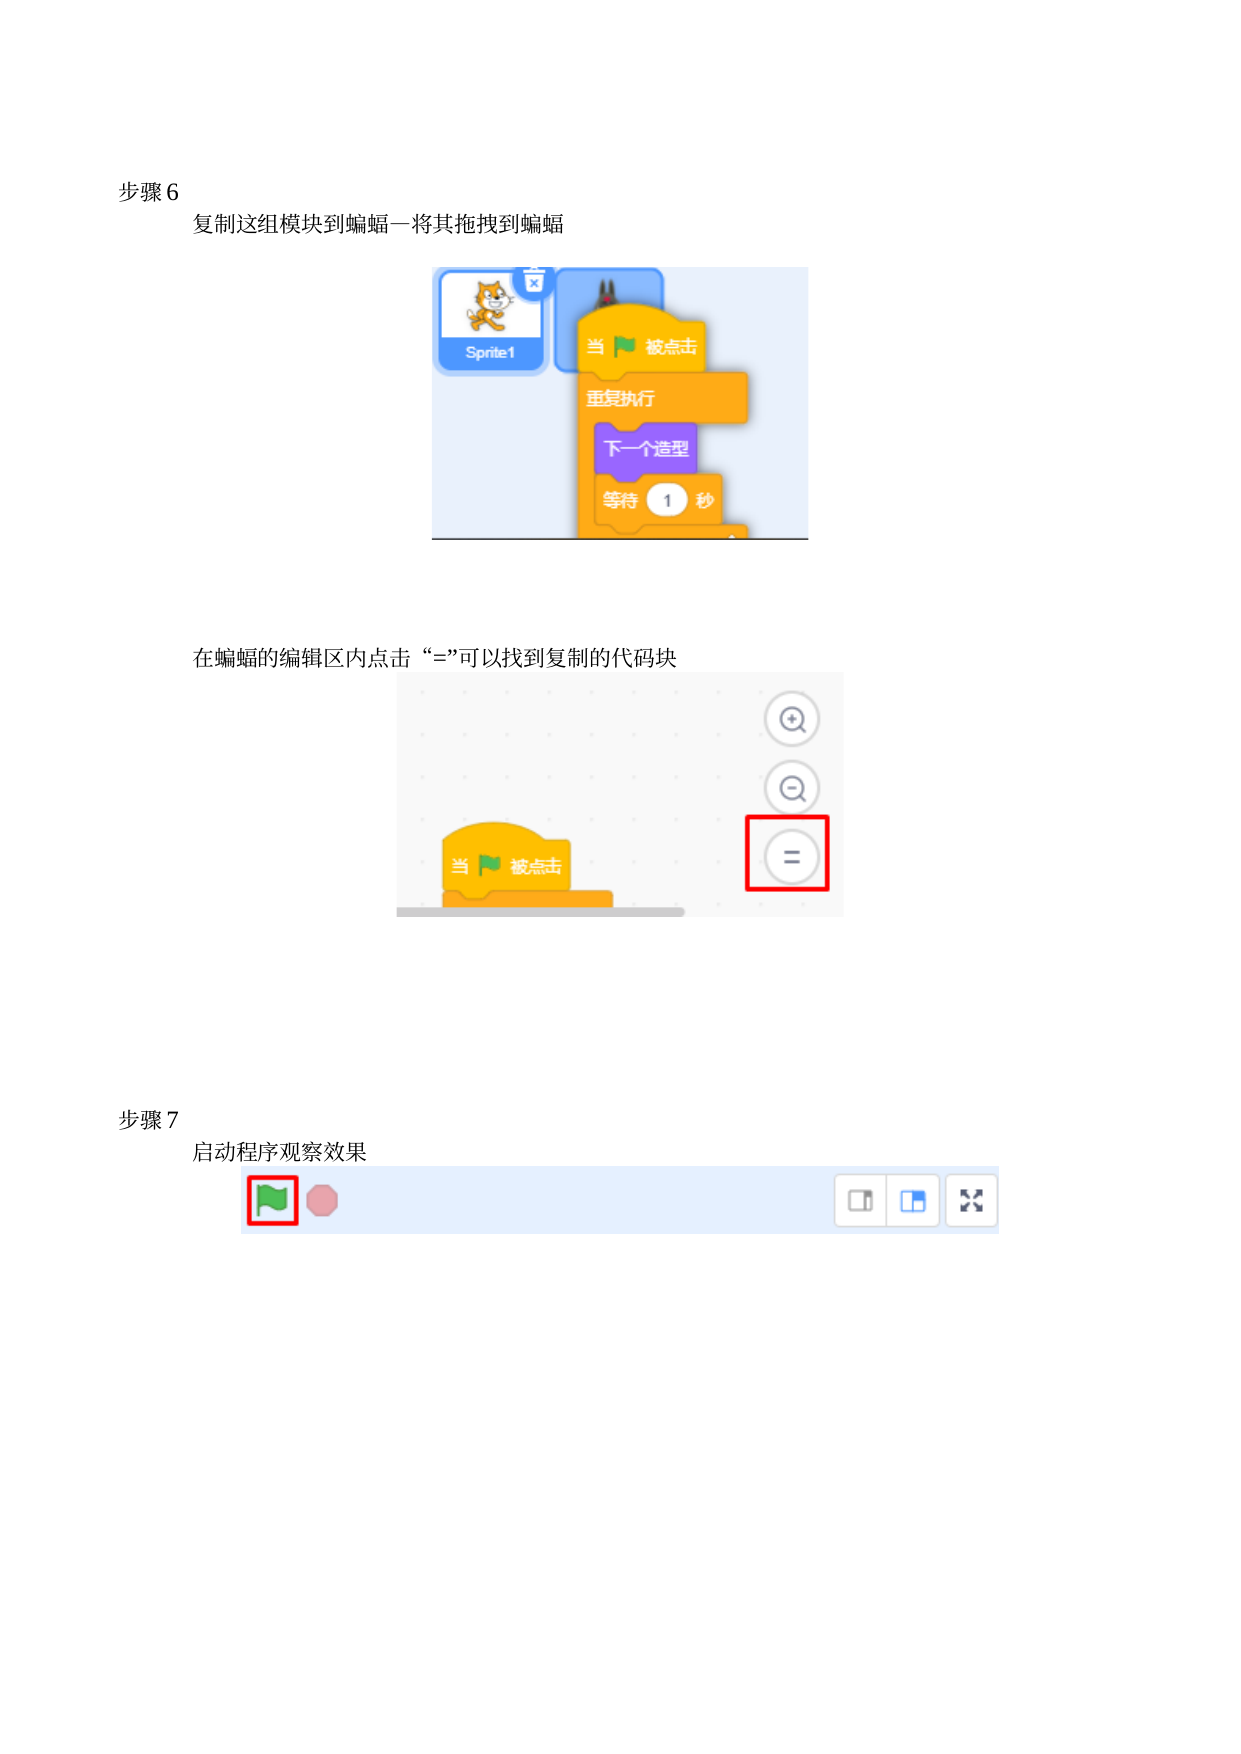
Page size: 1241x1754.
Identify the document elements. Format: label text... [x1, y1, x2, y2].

text 在蝙蝠的编辑区内点击“=”可以找到复制的代码块 [118, 641, 1122, 672]
picture [431, 267, 809, 540]
picture [241, 1166, 999, 1234]
text 步骤6 [118, 176, 1122, 207]
text 复制这组模块到蝙蝠—将其拖拽到蝙蝠 [118, 207, 1122, 238]
picture [396, 672, 844, 917]
text 步骤7 [118, 1104, 1122, 1135]
text 启动程序观察效果 [118, 1135, 1122, 1167]
